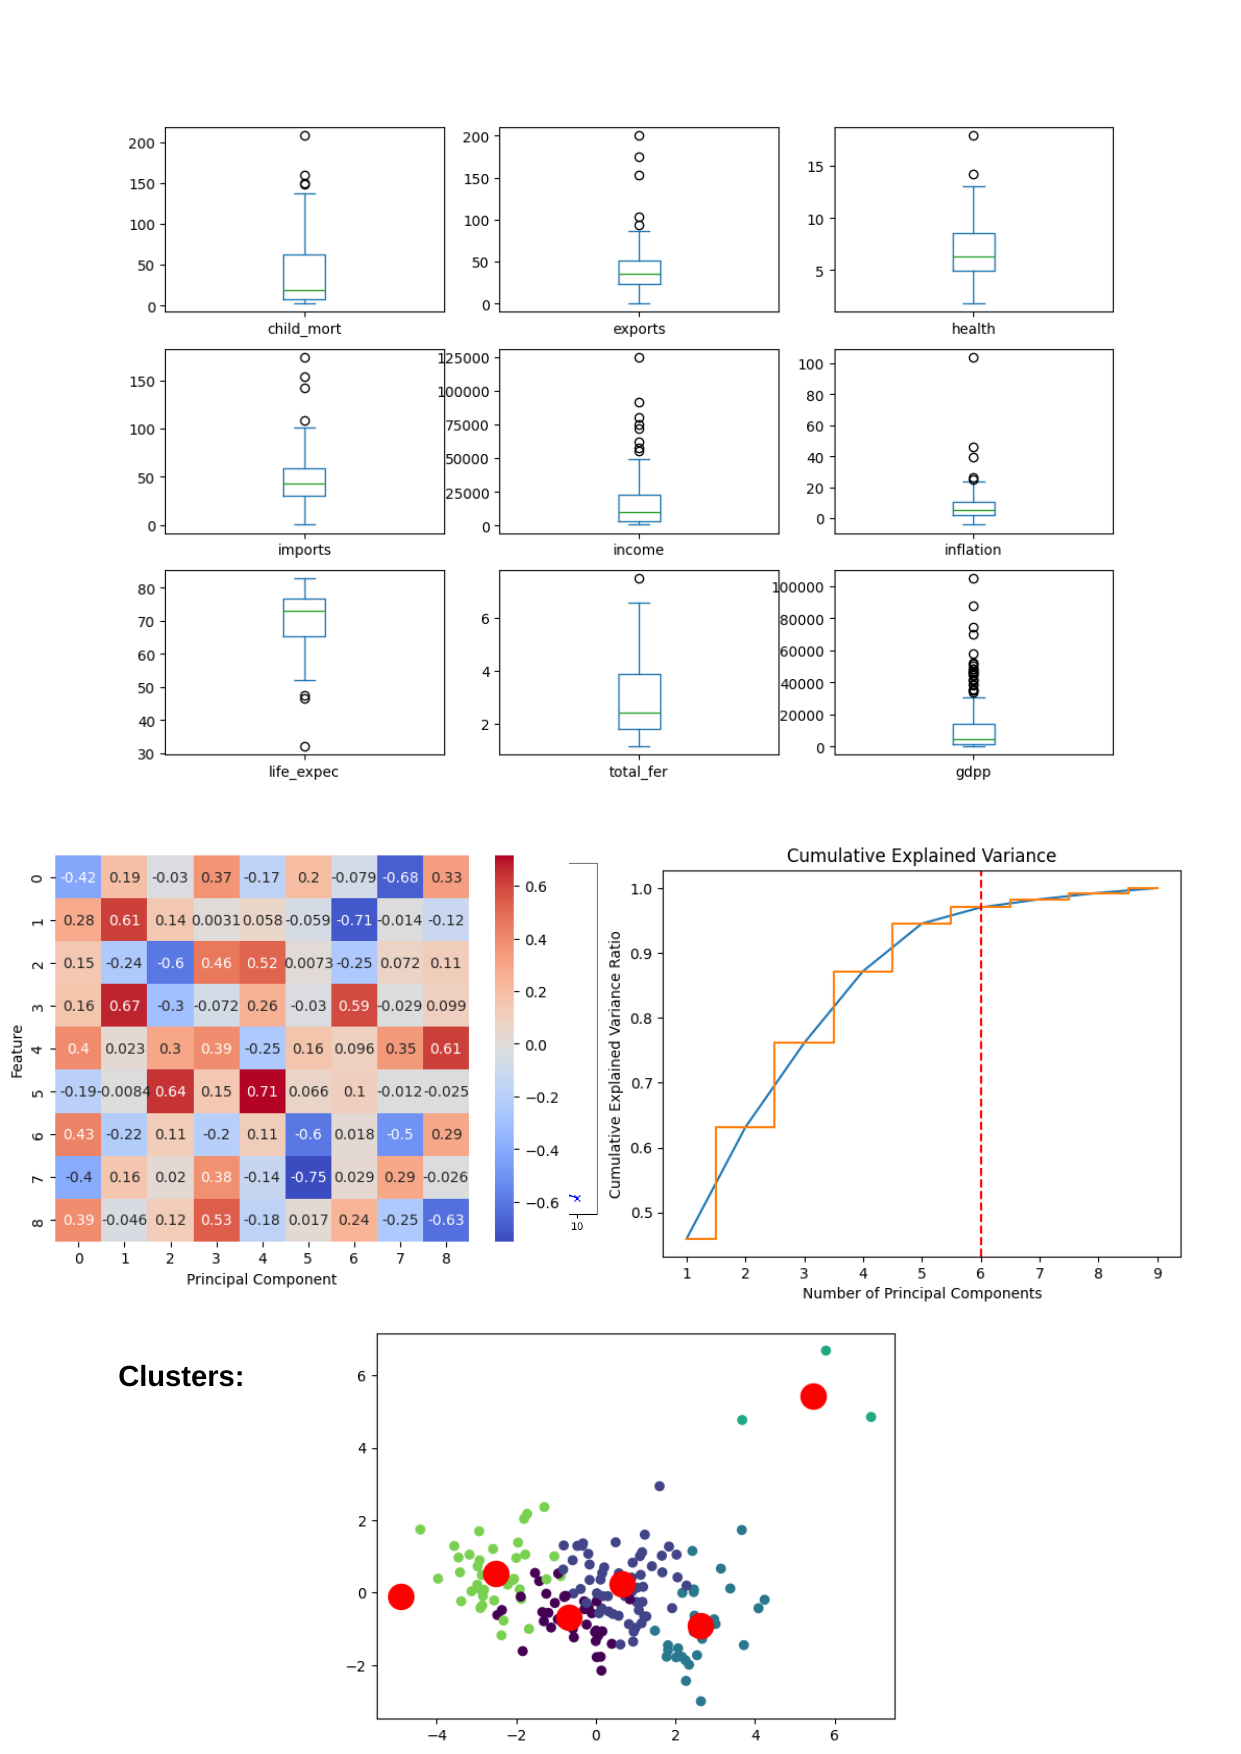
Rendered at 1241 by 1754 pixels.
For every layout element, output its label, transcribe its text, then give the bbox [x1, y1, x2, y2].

picture [335, 1323, 905, 1754]
picture [0, 837, 1191, 1312]
text [905, 1359, 1122, 1393]
picture [118, 118, 1123, 789]
text Clusters: [118, 1359, 335, 1393]
